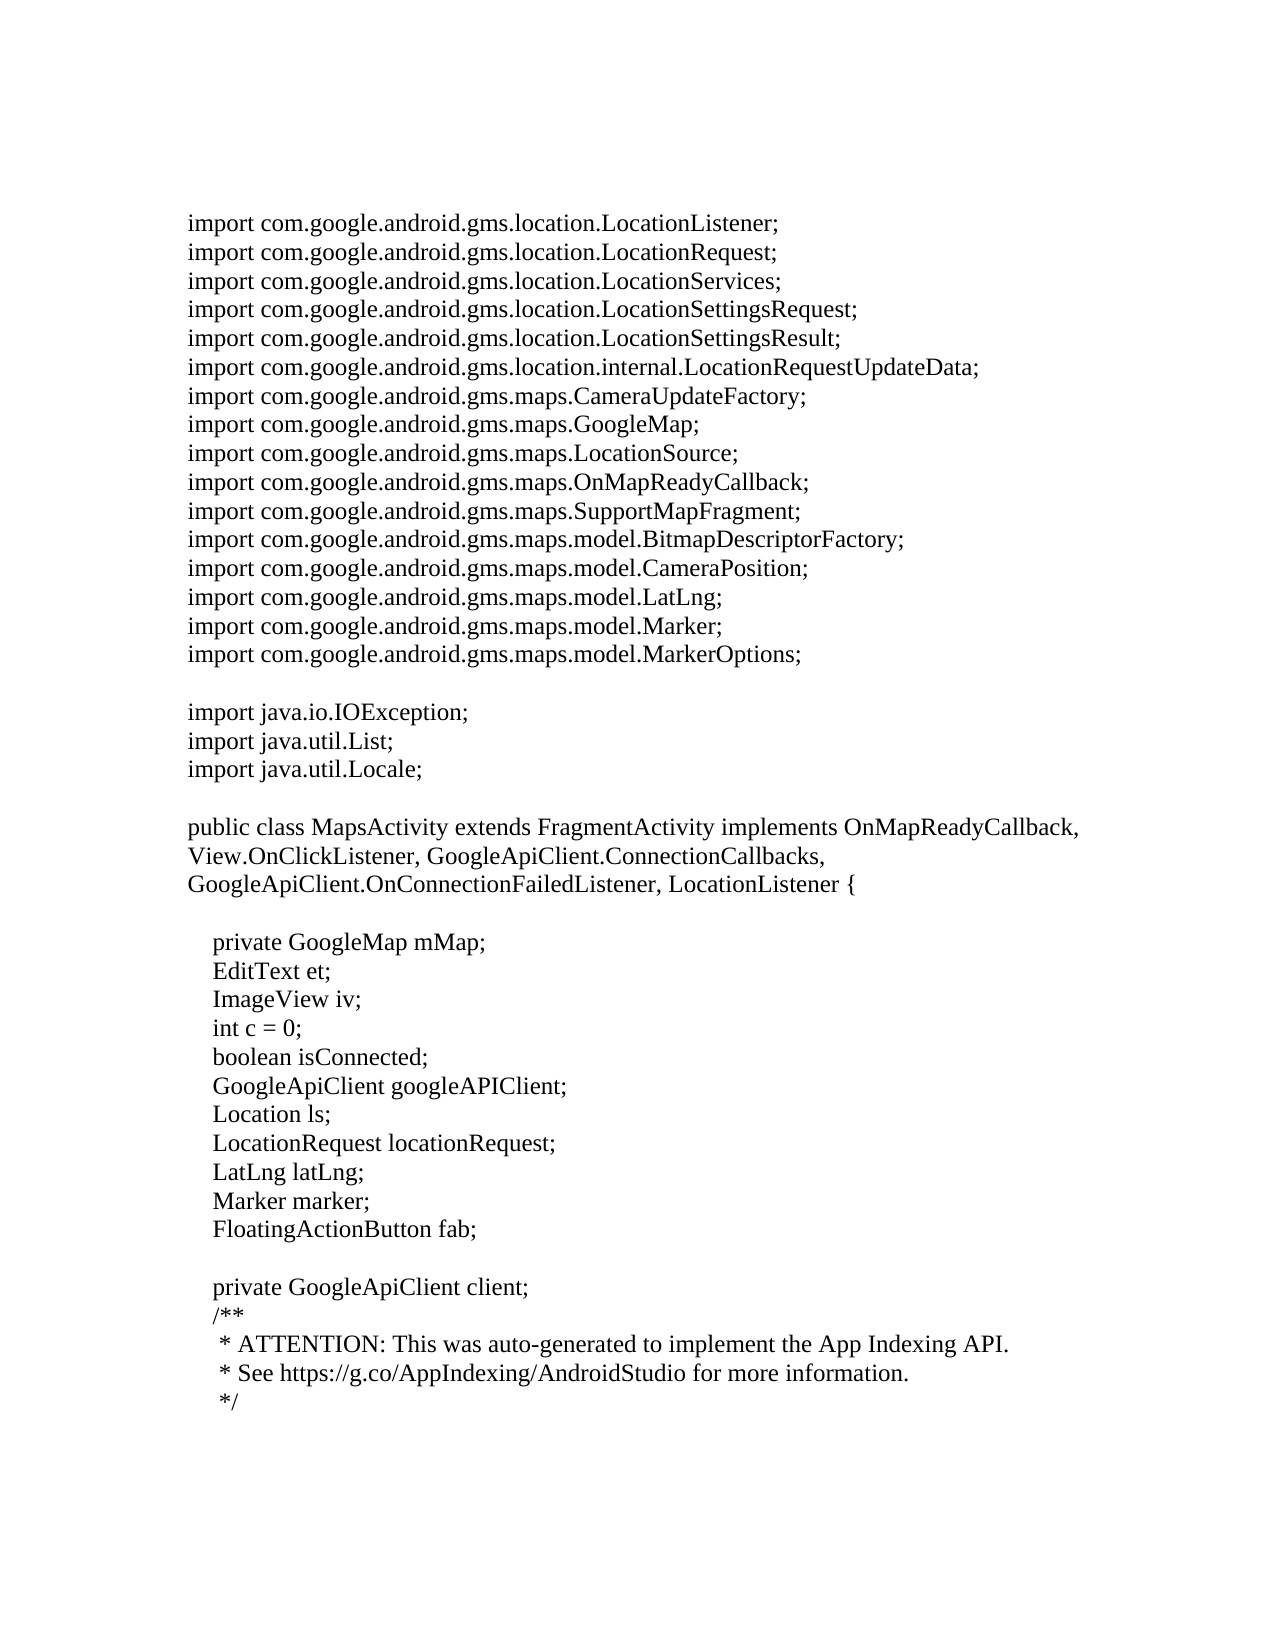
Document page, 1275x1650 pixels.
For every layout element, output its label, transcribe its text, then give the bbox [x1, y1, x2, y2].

text ImageView iv; [187, 984, 1087, 1013]
text import com.google.android.gms.location.LocationRequest; [187, 237, 1087, 266]
text LatLng latLng; [187, 1157, 1087, 1186]
text import java.io.IOException; [187, 697, 1087, 726]
text import com.google.android.gms.maps.model.LatLng; [187, 582, 1087, 611]
text import com.google.android.gms.maps.model.Marker; [187, 611, 1087, 639]
text import com.google.android.gms.maps.model.MarkerOptions; [187, 639, 1087, 668]
text GoogleApiClient googleAPIClient; [187, 1071, 1087, 1099]
text Marker marker; [187, 1186, 1087, 1214]
text import com.google.android.gms.maps.LocationSource; [187, 438, 1087, 467]
text * ATTENTION: This was auto-generated to implement the App Indexing API. [187, 1329, 1087, 1358]
text boolean isConnected; [187, 1042, 1087, 1071]
text import com.google.android.gms.location.LocationServices; [187, 266, 1087, 294]
text /** [187, 1301, 1087, 1329]
text private GoogleMap mMap; [187, 927, 1087, 956]
text import java.util.Locale; [187, 754, 1087, 783]
text int c = 0; [187, 1013, 1087, 1042]
text */ [187, 1387, 1087, 1416]
text import com.google.android.gms.maps.model.BitmapDescriptorFactory; [187, 524, 1087, 553]
text private GoogleApiClient client; [187, 1272, 1087, 1301]
text EditText et; [187, 956, 1087, 984]
text FloatingActionButton fab; [187, 1214, 1087, 1243]
text import java.util.List; [187, 726, 1087, 754]
text import com.google.android.gms.location.LocationSettingsResult; [187, 323, 1087, 352]
text public class MapsActivity extends FragmentActivity implements OnMapReadyCallback, View.OnClickListener, GoogleApiClient.ConnectionCallbacks, GoogleApiClient.OnConnectionFailedListener, LocationListener { [187, 812, 1087, 898]
text import com.google.android.gms.maps.model.CameraPosition; [187, 553, 1087, 582]
text import com.google.android.gms.maps.SupportMapFragment; [187, 496, 1087, 524]
text import com.google.android.gms.maps.CameraUpdateFactory; [187, 381, 1087, 409]
text import com.google.android.gms.location.LocationSettingsRequest; [187, 294, 1087, 323]
text Location ls; [187, 1099, 1087, 1128]
text import com.google.android.gms.location.LocationListener; [187, 208, 1087, 237]
text import com.google.android.gms.maps.GoogleMap; [187, 409, 1087, 438]
text * See https://g.co/AppIndexing/AndroidStudio for more information. [187, 1358, 1087, 1387]
text import com.google.android.gms.location.internal.LocationRequestUpdateData; [187, 352, 1087, 381]
text import com.google.android.gms.maps.OnMapReadyCallback; [187, 467, 1087, 496]
text LocationRequest locationRequest; [187, 1128, 1087, 1157]
